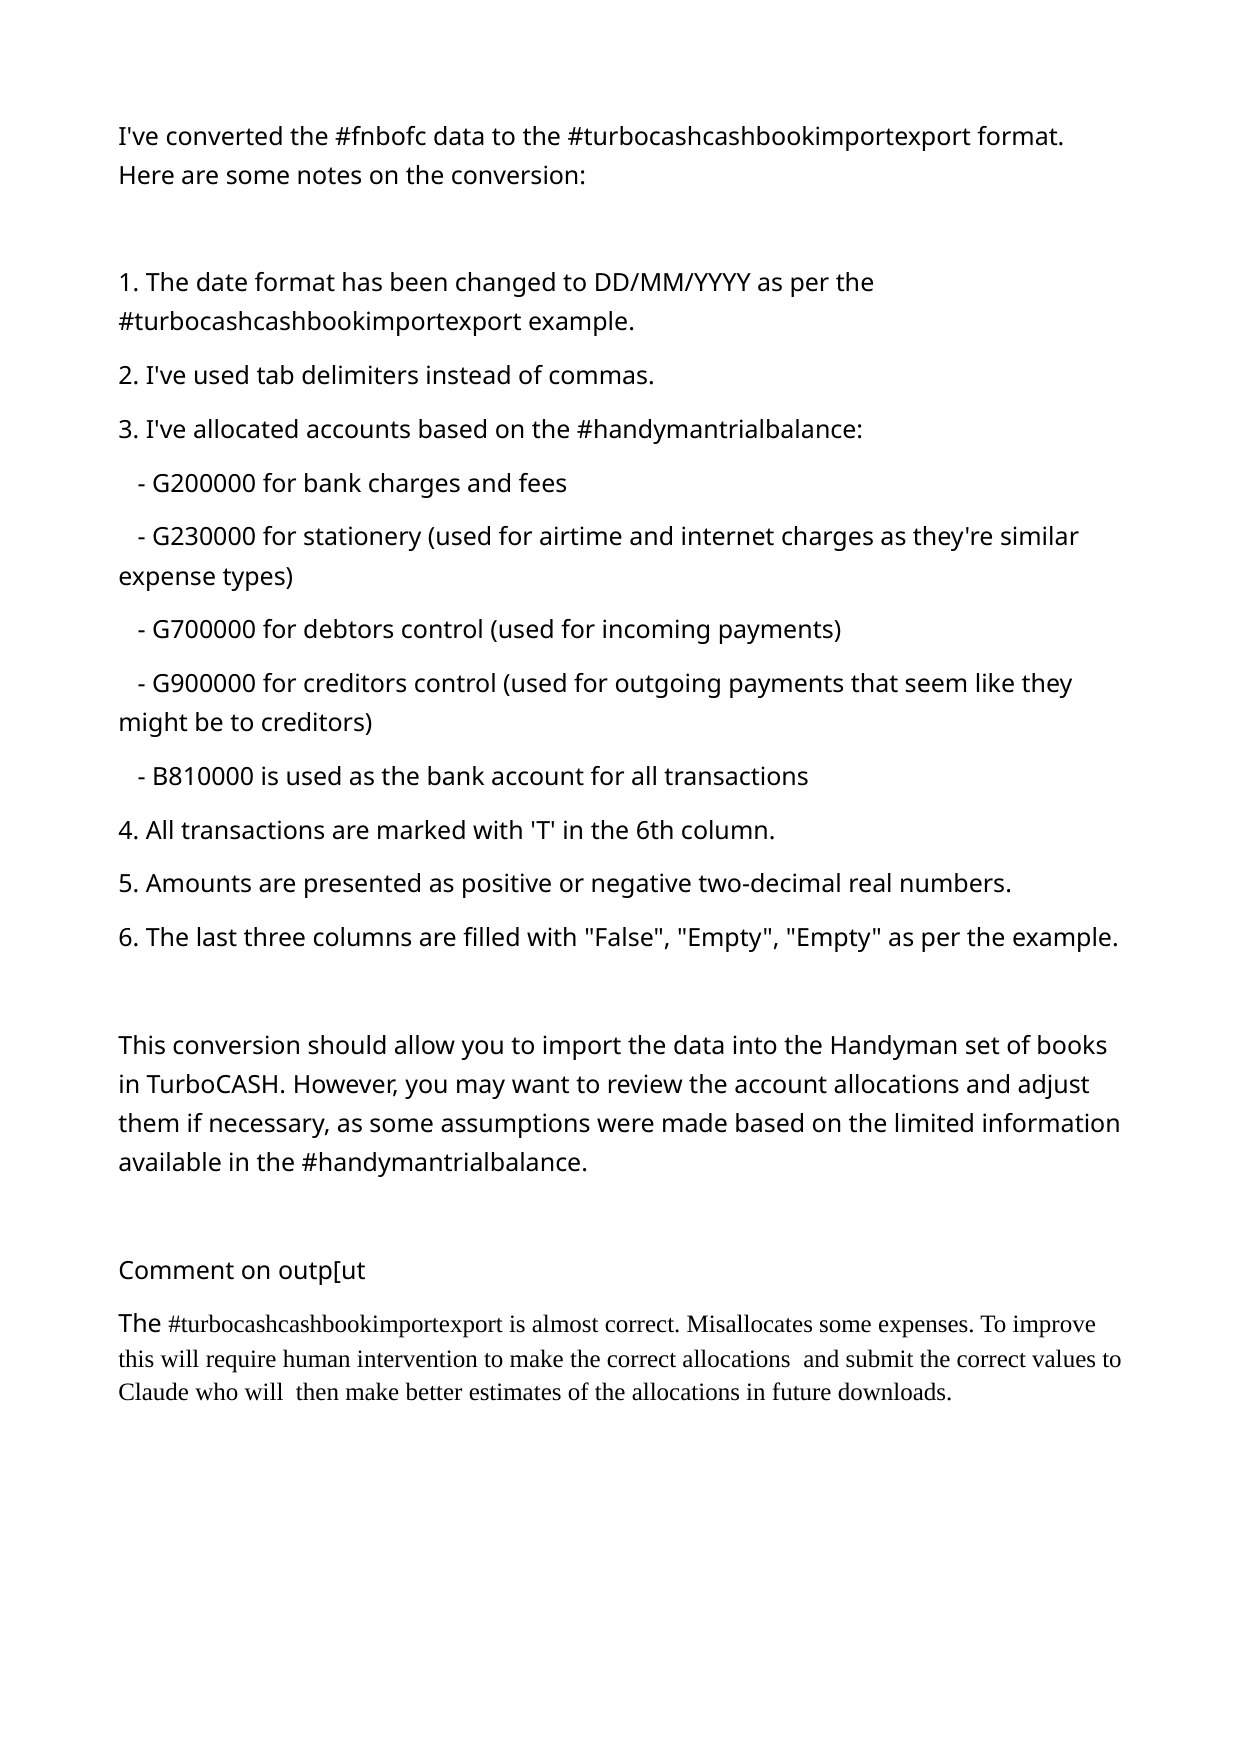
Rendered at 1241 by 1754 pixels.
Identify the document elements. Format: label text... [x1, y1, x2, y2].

text The #turbocashcashbookimportexport is almost correct. Misallocates some expenses. To improve this will require human intervention to make the correct allocations and submit the correct values to Claude who will then make better estimates of the allocations in future downloads. [118, 1306, 1122, 1406]
text Comment on outp[ut [118, 1252, 1122, 1286]
text - G700000 for debtors control (used for incoming payments) [118, 612, 1122, 646]
text This conversion should allow you to import the data into the Handyman set of books in TurboCASH. However, you may want to review the account allocations and adjust them if necessary, as some assumptions were made based on the limited information available in the #handymantrialbalance. [118, 1027, 1122, 1179]
text 2. I've used tab delimiters instead of commas. [118, 358, 1122, 392]
text 6. The last three columns are filled with "False", "Empty", "Empty" as per the example. [118, 920, 1122, 954]
text - G200000 for bank charges and fees [118, 465, 1122, 499]
text 5. Amounts are presented as positive or negative two-decimal real numbers. [118, 866, 1122, 900]
text 4. All transactions are marked with 'T' in the 6th column. [118, 812, 1122, 846]
text 3. I've allocated accounts based on the #handymantrialbalance: [118, 411, 1122, 446]
text - G900000 for creditors control (used for outgoing payments that seem like they might be to creditors) [118, 666, 1122, 739]
text I've converted the #fnbofc data to the #turbocashcashbookimportexport format. Here are some notes on the conversion: [118, 118, 1122, 191]
text 1. The date format has been changed to DD/MM/YYYY as per the #turbocashcashbookimportexport example. [118, 265, 1122, 338]
text - B810000 is used as the bank account for all transactions [118, 758, 1122, 793]
text - G230000 for stationery (used for airtime and internet charges as they're similar expense types) [118, 519, 1122, 592]
